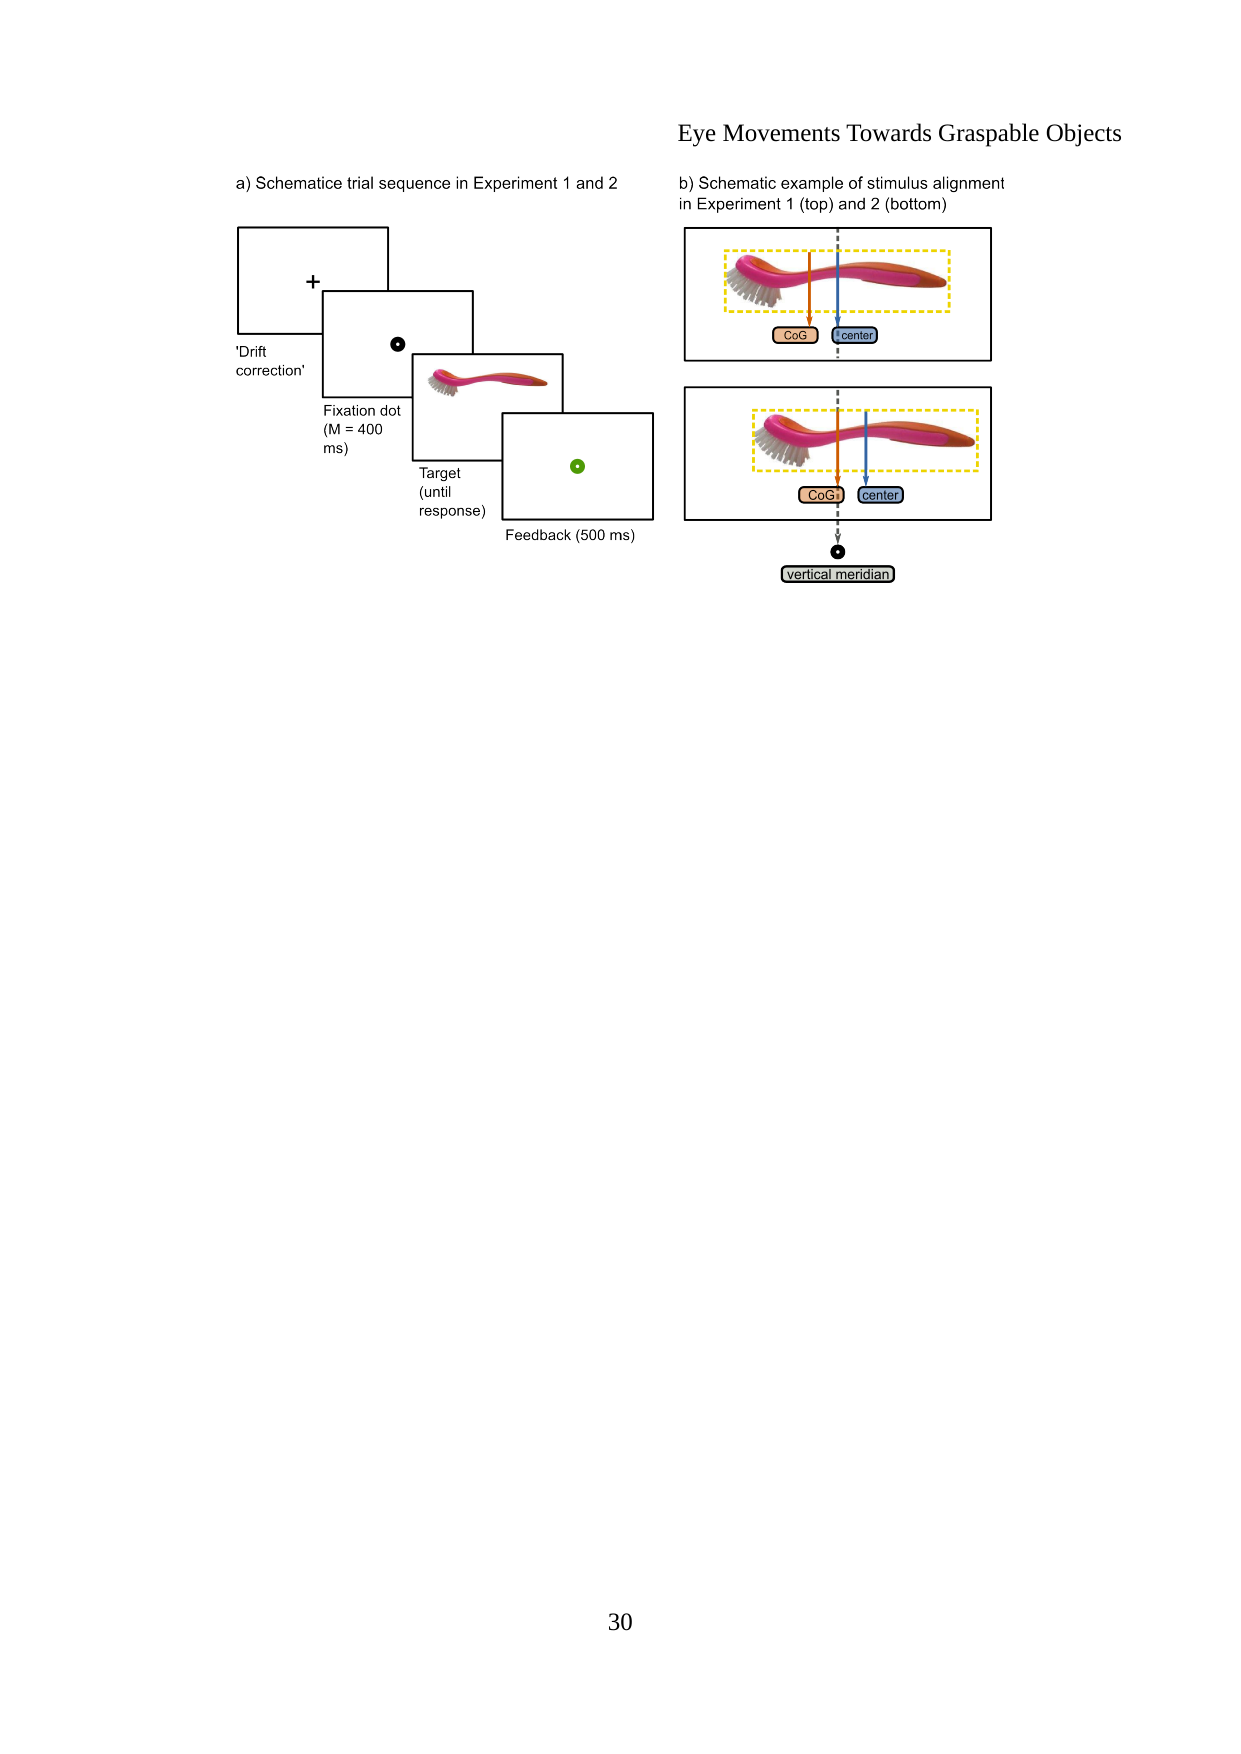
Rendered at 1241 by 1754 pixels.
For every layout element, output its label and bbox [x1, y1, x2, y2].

picture [236, 176, 1004, 583]
